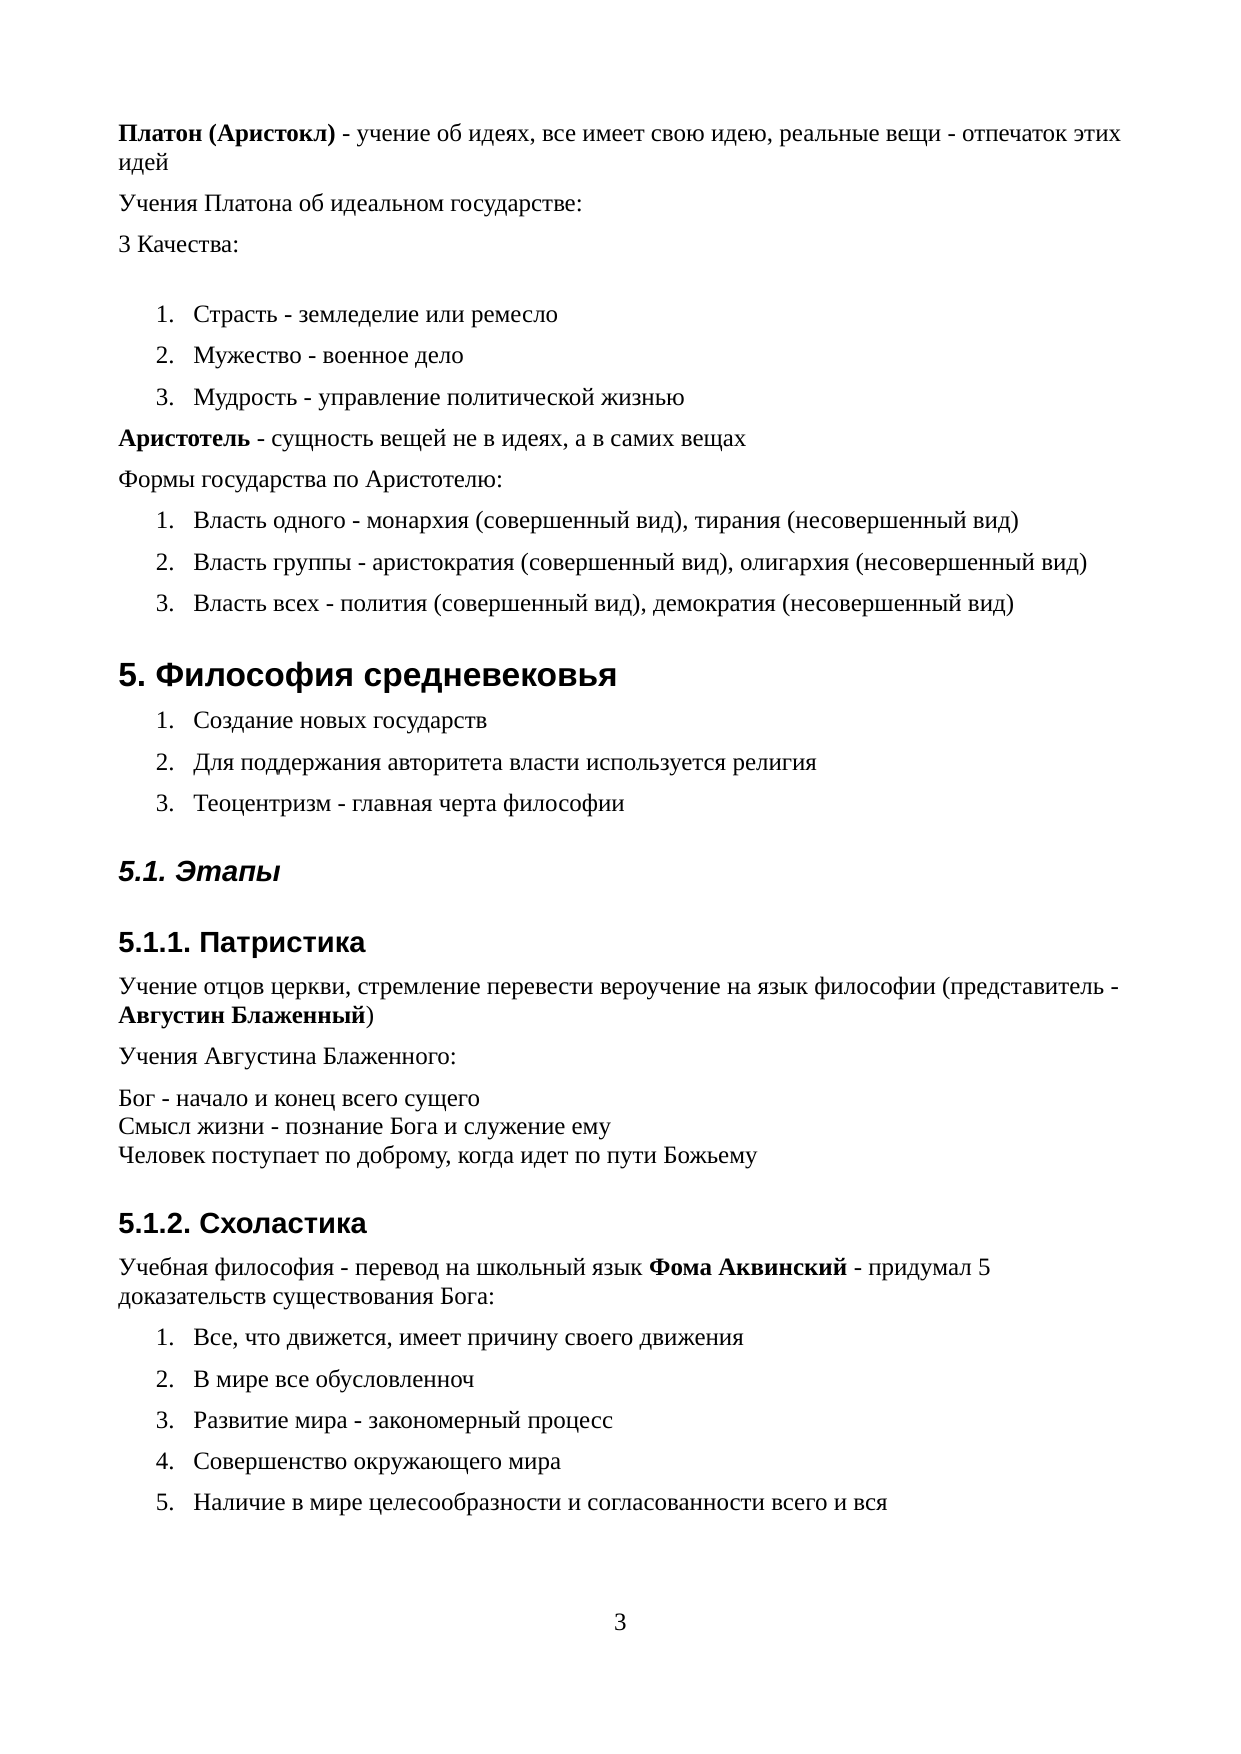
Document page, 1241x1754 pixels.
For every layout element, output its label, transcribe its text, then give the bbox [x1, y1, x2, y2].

list Мужество - военное дело [156, 341, 1122, 369]
list Власть одного - монархия (совершенный вид), тирания (несовершенный вид) [156, 506, 1122, 534]
text 3 Качества: [118, 229, 1122, 287]
text Учения Платона об идеальном государстве: [118, 188, 1122, 217]
list Создание новых государств [156, 706, 1122, 734]
text Учения Августина Блаженного: [118, 1041, 1122, 1070]
subtitle Философия средневековья [118, 654, 1122, 693]
list Совершенство окружающего мира [156, 1446, 1122, 1475]
list Власть группы - аристократия (совершенный вид), олигархия (несовершенный вид) [156, 547, 1122, 576]
list Развитие мира - закономерный процесс [156, 1405, 1122, 1434]
list Власть всех - полития (совершенный вид), демократия (несовершенный вид) [156, 588, 1122, 617]
list Страсть - земледелие или ремесло [156, 299, 1122, 328]
text Аристотель - сущность вещей не в идеях, а в самих вещах [118, 423, 1122, 452]
subtitle Схоластика [118, 1206, 1122, 1240]
list Наличие в мире целесообразности и согласованности всего и вся [156, 1487, 1122, 1516]
text Формы государства по Аристотелю: [118, 464, 1122, 493]
text Платон (Аристокл) - учение об идеях, все имеет свою идею, реальные вещи - отпечаток этих идей [118, 118, 1122, 176]
subtitle Патристика [118, 925, 1122, 959]
text Учебная философия - перевод на школьный язык Фома Аквинский - придумал 5 доказательств существования Бога: [118, 1252, 1122, 1310]
text Бог - начало и конец всего сущего Смысл жизни - познание Бога и служение ему Человек поступает по доброму, когда идет по пути Божьему [118, 1083, 1122, 1169]
text Учение отцов церкви, стремление перевести вероучение на язык философии (представитель - Августин Блаженный) [118, 971, 1122, 1029]
list Все, что движется, имеет причину своего движения [156, 1322, 1122, 1351]
list Теоцентризм - главная черта философии [156, 788, 1122, 817]
list Мудрость - управление политической жизнью [156, 382, 1122, 411]
subtitle Этапы [118, 854, 1122, 888]
list Для поддержания авторитета власти используется религия [156, 747, 1122, 776]
list В мире все обусловленноч [156, 1364, 1122, 1392]
